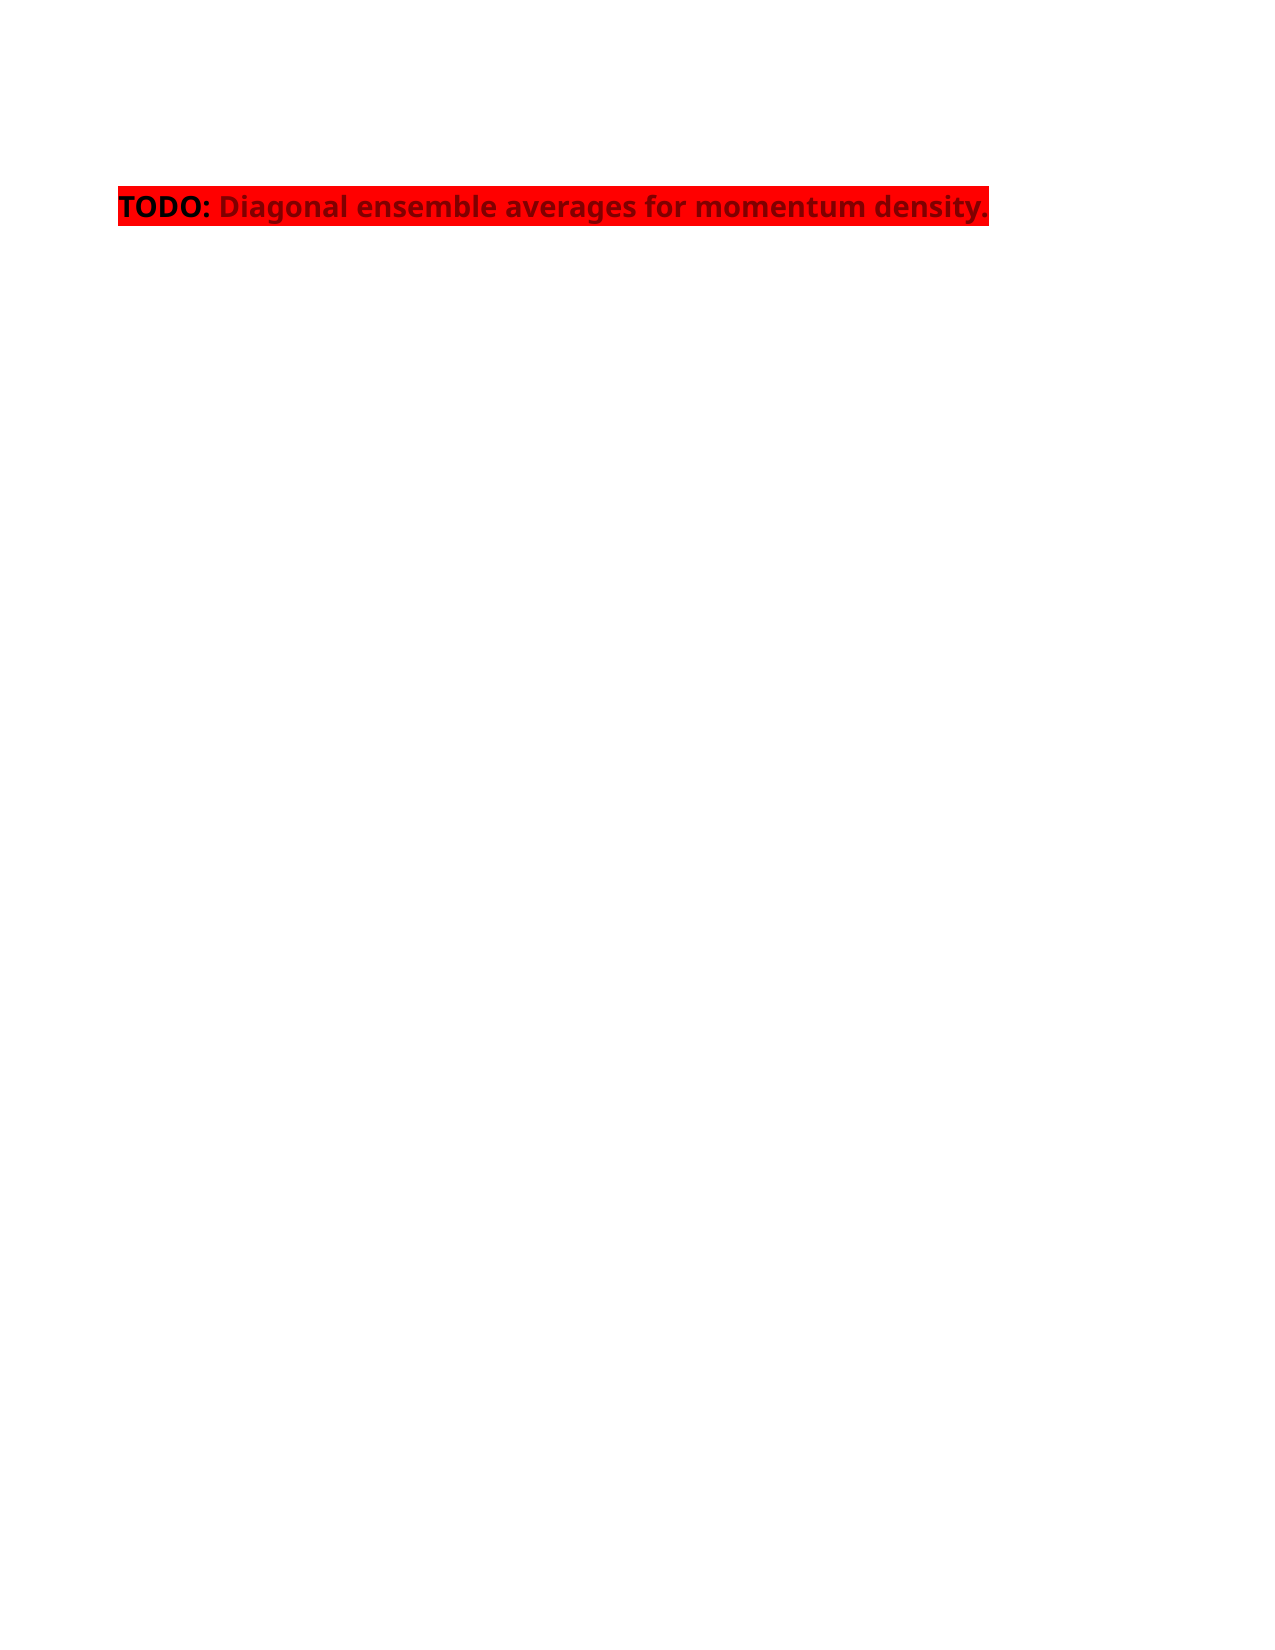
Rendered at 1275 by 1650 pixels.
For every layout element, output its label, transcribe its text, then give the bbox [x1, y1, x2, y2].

text TODO: Diagonal ensemble averages for momentum density. [118, 186, 1157, 226]
